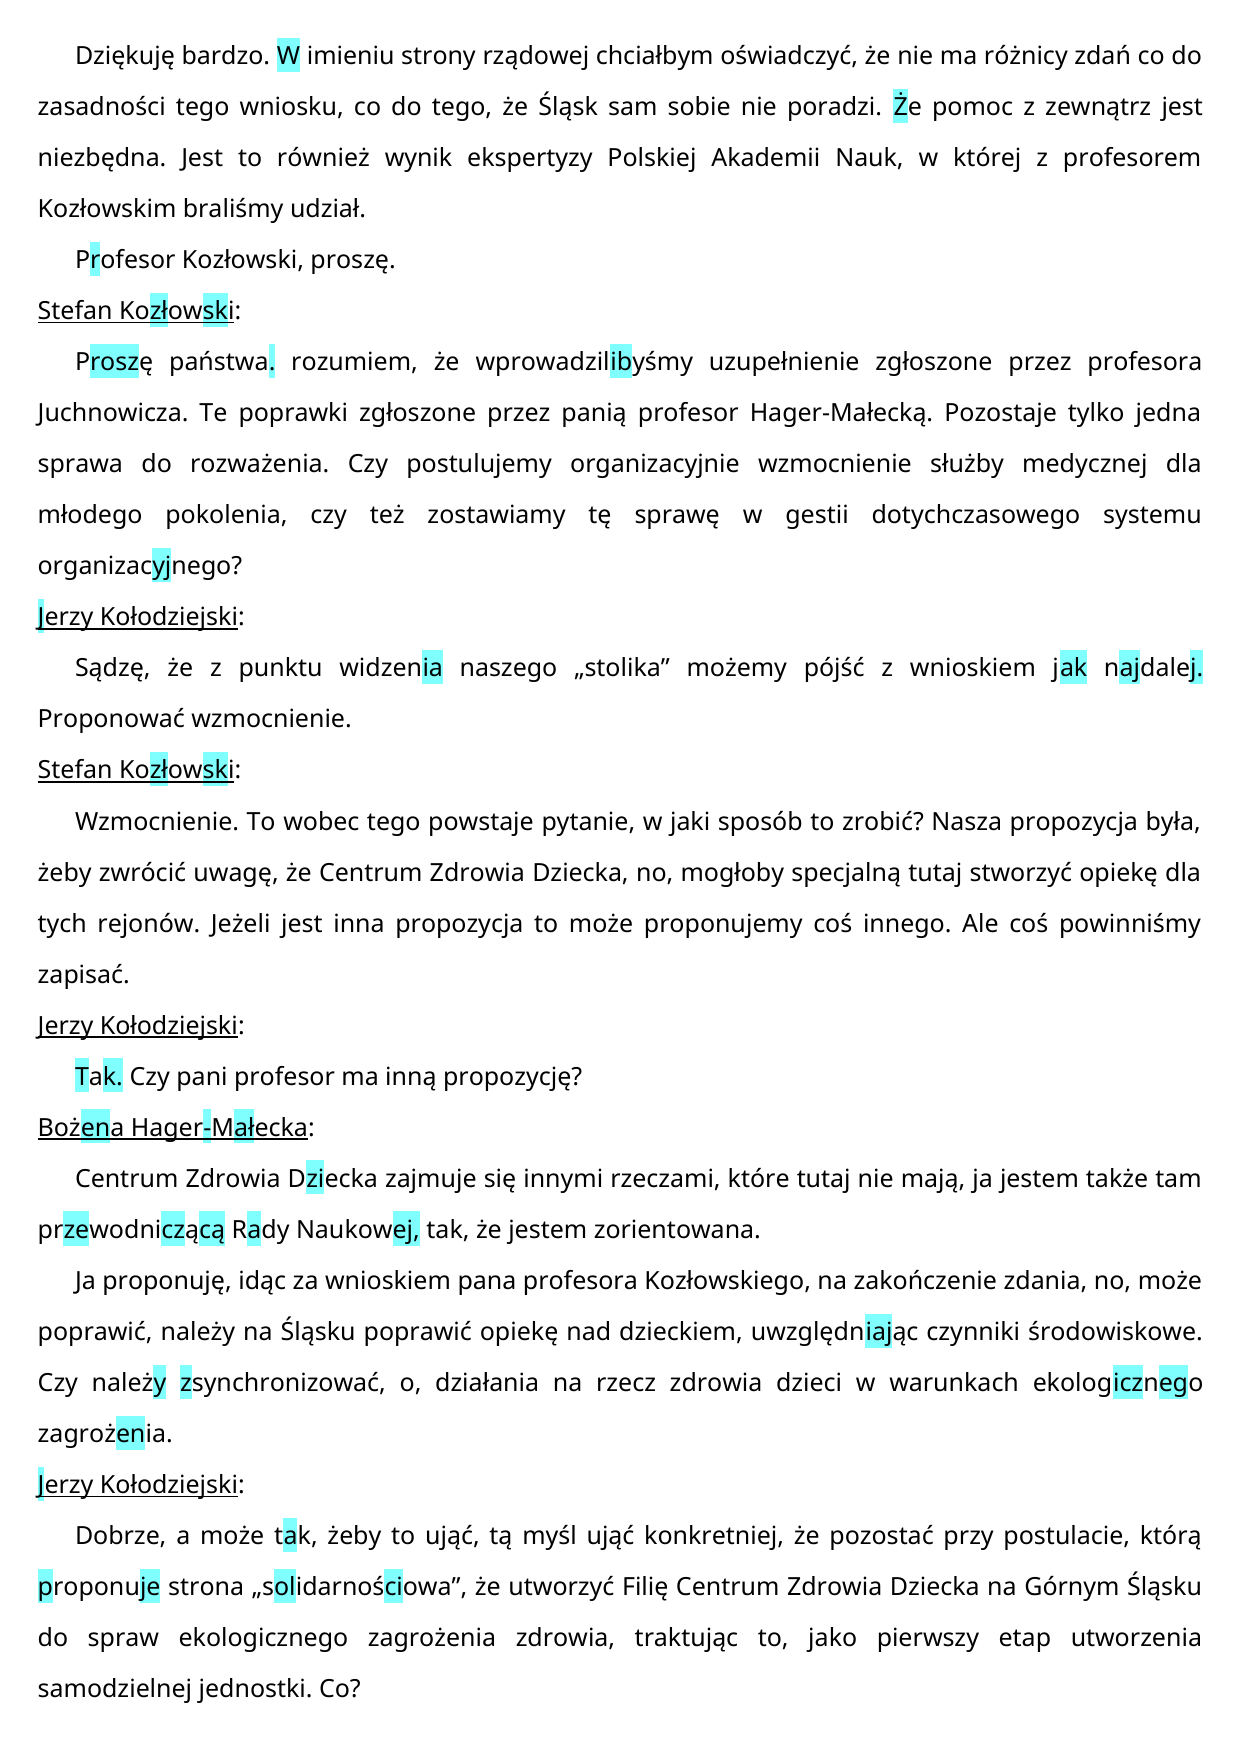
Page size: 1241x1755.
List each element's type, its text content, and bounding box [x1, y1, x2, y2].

text Dobrze, a może tak, żeby to ująć, tą myśl ująć konkretniej, że pozostać przy postulacie, którą proponuje strona „solidarnościowa”, że utworzyć Filię Centrum Zdrowia Dziecka na Górnym Śląsku do spraw ekologicznego zagrożenia zdrowia, traktując to, jako pierwszy etap utworzenia samodzielnej jednostki. Co? [37, 1518, 1203, 1705]
text Jerzy Kołodziejski: [37, 1007, 1203, 1041]
text Profesor Kozłowski, proszę. [37, 242, 1203, 276]
text Jerzy Kołodziejski: [37, 1467, 1203, 1501]
text Centrum Zdrowia Dziecka zajmuje się innymi rzeczami, które tutaj nie mają, ja jestem także tam przewodniczącą Rady Naukowej, tak, że jestem zorientowana. [37, 1160, 1203, 1246]
text Stefan Kozłowski: [37, 293, 1203, 327]
text Ja proponuję, idąc za wnioskiem pana profesora Kozłowskiego, na zakończenie zdania, no, może poprawić, należy na Śląsku poprawić opiekę nad dzieckiem, uwzględniając czynniki środowiskowe. Czy należy zsynchronizować, o, działania na rzecz zdrowia dzieci w warunkach ekologicznego zagrożenia. [37, 1262, 1203, 1450]
text Wzmocnienie. To wobec tego powstaje pytanie, w jaki sposób to zrobić? Nasza propozycja była, żeby zwrócić uwagę, że Centrum Zdrowia Dziecka, no, mogłoby specjalną tutaj stworzyć opiekę dla tych rejonów. Jeżeli jest inna propozycja to może proponujemy coś innego. Ale coś powinniśmy zapisać. [37, 803, 1203, 990]
text Proszę państwa. rozumiem, że wprowadzilibyśmy uzupełnienie zgłoszone przez profesora Juchnowicza. Te poprawki zgłoszone przez panią profesor Hager-Małecką. Pozostaje tylko jedna sprawa do rozważenia. Czy postulujemy organizacyjnie wzmocnienie służby medycznej dla młodego pokolenia, czy też zostawiamy tę sprawę w gestii dotychczasowego systemu organizacyjnego? [37, 344, 1203, 582]
text Dziękuję bardzo. W imieniu strony rządowej chciałbym oświadczyć, że nie ma różnicy zdań co do zasadności tego wniosku, co do tego, że Śląsk sam sobie nie poradzi. Że pomoc z zewnątrz jest niezbędna. Jest to również wynik ekspertyzy Polskiej Akademii Nauk, w której z profesorem Kozłowskim braliśmy udział. [37, 37, 1203, 225]
text Tak. Czy pani profesor ma inną propozycję? [37, 1058, 1203, 1092]
text Sądzę, że z punktu widzenia naszego „stolika” możemy pójść z wnioskiem jak najdalej. Proponować wzmocnienie. [37, 650, 1203, 735]
text Jerzy Kołodziejski: [37, 599, 1203, 633]
text Bożena Hager-Małecka: [37, 1109, 1203, 1143]
text Stefan Kozłowski: [37, 752, 1203, 786]
